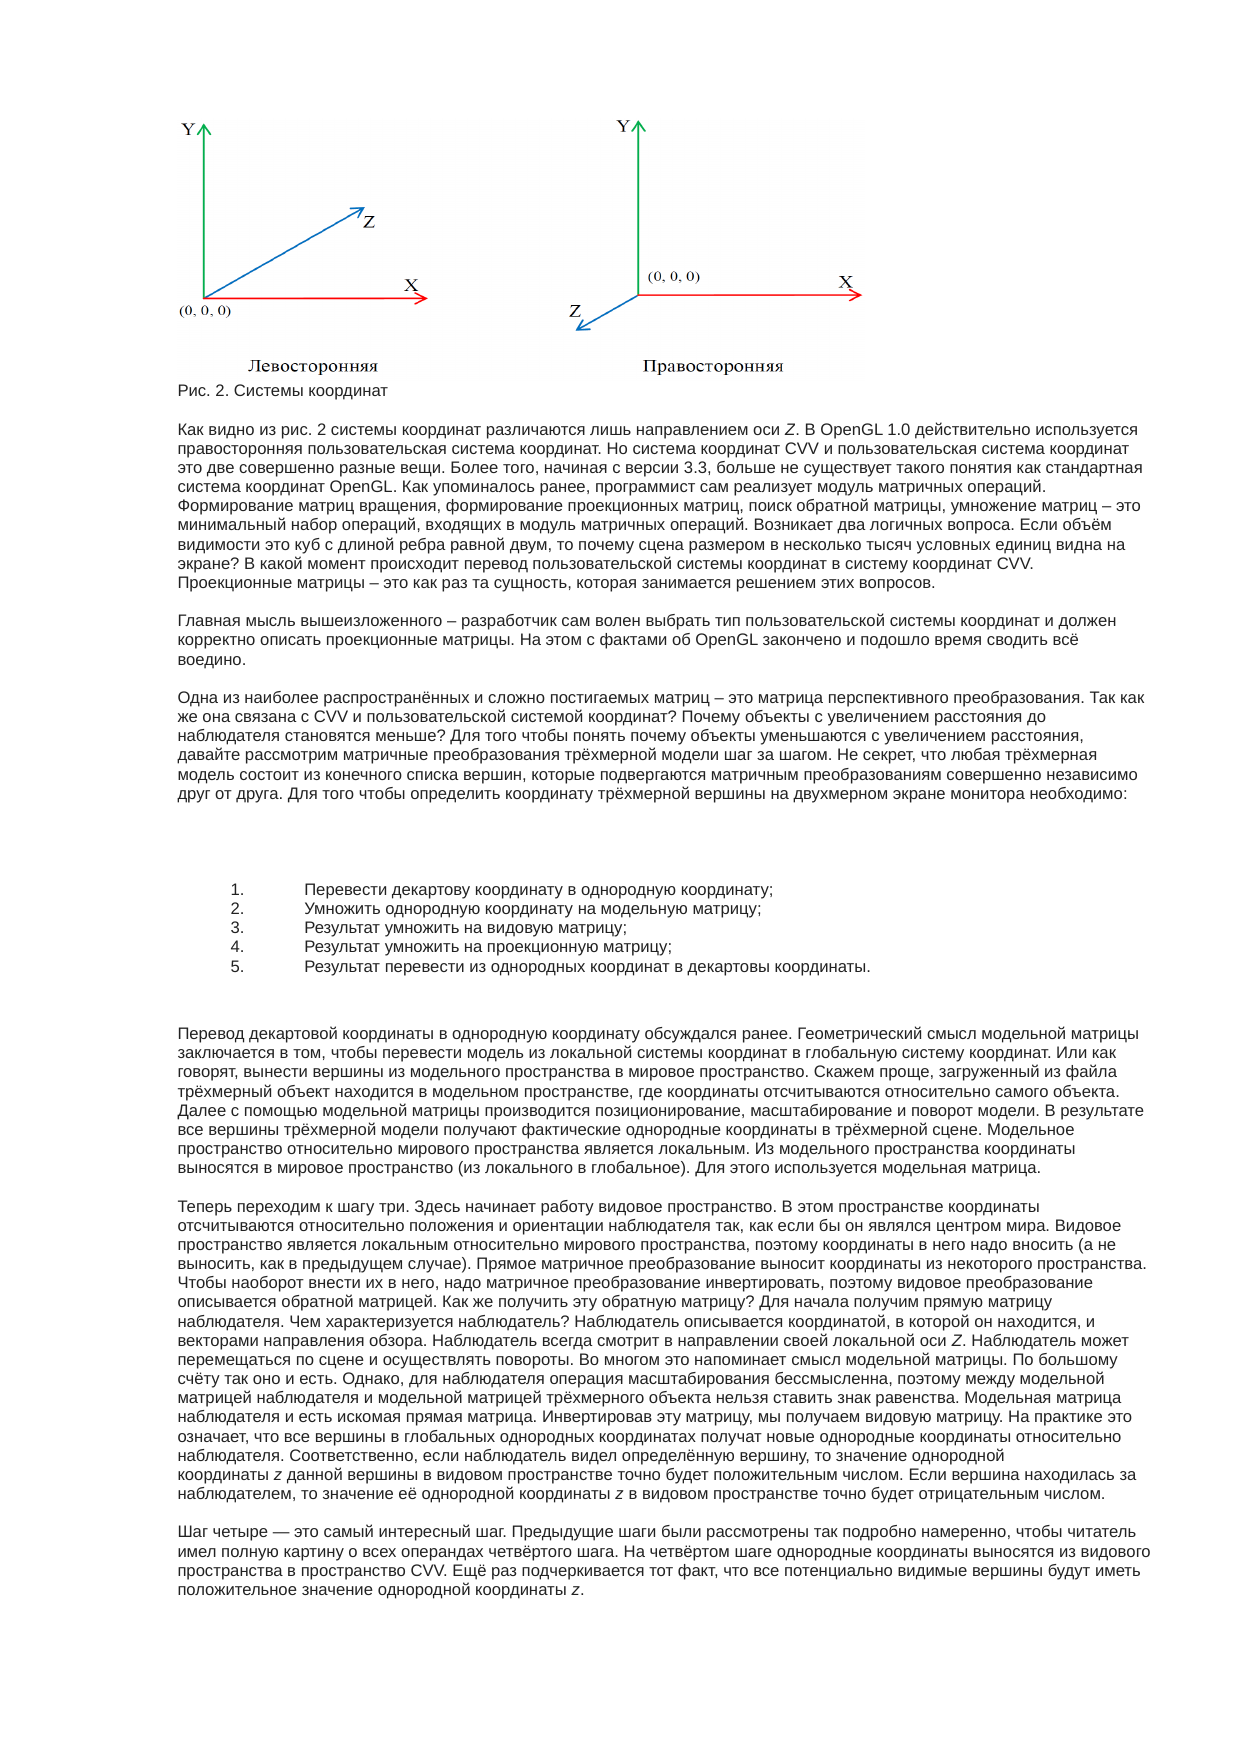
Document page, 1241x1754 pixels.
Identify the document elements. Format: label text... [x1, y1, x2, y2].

list Результат перевести из однородных координат в декартовы координаты. [230, 956, 1152, 976]
list Перевести декартову координату в однородную координату; [230, 880, 1152, 899]
text Перевод декартовой координаты в однородную координату обсуждался ранее. Геометрический смысл модельной матрицы заключается в том, чтобы перевести модель из локальной системы координат в глобальную систему координат. Или как говорят, вынести вершины из модельного пространства в мировое пространство. Скажем проще, загруженный из файла трёхмерный объект находится в модельном пространстве, где координаты отсчитываются относительно самого объекта. Далее с помощью модельной матрицы производится позиционирование, масштабирование и поворот модели. В результате все вершины трёхмерной модели получают фактические однородные координаты в трёхмерной сцене. Модельное пространство относительно мирового пространства является локальным. Из модельного пространства координаты выносятся в мировое пространство (из локального в глобальное). Для этого используется модельная матрица. Теперь переходим к шагу три. Здесь начинает работу видовое пространство. В этом пространстве координаты отсчитываются относительно положения и ориентации наблюдателя так, как если бы он являлся центром мира. Видовое пространство является локальным относительно мирового пространства, поэтому координаты в него надо вносить (а не выносить, как в предыдущем случае). Прямое матричное преобразование выносит координаты из некоторого пространства. Чтобы наоборот внести их в него, надо матричное преобразование инвертировать, поэтому видовое преобразование описывается обратной матрицей. Как же получить эту обратную матрицу? Для начала получим прямую матрицу наблюдателя. Чем характеризуется наблюдатель? Наблюдатель описывается координатой, в которой он находится, и векторами направления обзора. Наблюдатель всегда смотрит в направлении своей локальной оси Z. Наблюдатель может перемещаться по сцене и осуществлять повороты. Во многом это напоминает смысл модельной матрицы. По большому счёту так оно и есть. Однако, для наблюдателя операция масштабирования бессмысленна, поэтому между модельной матрицей наблюдателя и модельной матрицей трёхмерного объекта нельзя ставить знак равенства. Модельная матрица наблюдателя и есть искомая прямая матрица. Инвертировав эту матрицу, мы получаем видовую матрицу. На практике это означает, что все вершины в глобальных однородных координатах получат новые однородные координаты относительно наблюдателя. Соответственно, если наблюдатель видел определённую вершину, то значение однородной координаты z данной вершины в видовом пространстве точно будет положительным числом. Если вершина находилась за наблюдателем, то значение её однородной координаты z в видовом пространстве точно будет отрицательным числом. Шаг четыре — это самый интересный шаг. Предыдущие шаги были рассмотрены так подробно намеренно, чтобы читатель имел полную картину о всех операндах четвёртого шага. На четвёртом шаге однородные координаты выносятся из видового пространства в пространство CVV. Ещё раз подчеркивается тот факт, что все потенциально видимые вершины будут иметь положительное значение однородной координаты z. [177, 1005, 1152, 1618]
text Рис. 2. Системы координат Как видно из рис. 2 системы координат различаются лишь направлением оси Z. В OpenGL 1.0 действительно используется правосторонняя пользовательская система координат. Но система координат CVV и пользовательская система координат это две совершенно разные вещи. Более того, начиная с версии 3.3, больше не существует такого понятия как стандартная система координат OpenGL. Как упоминалось ранее, программист сам реализует модуль матричных операций. Формирование матриц вращения, формирование проекционных матриц, поиск обратной матрицы, умножение матриц – это минимальный набор операций, входящих в модуль матричных операций. Возникает два логичных вопроса. Если объём видимости это куб с длиной ребра равной двум, то почему сцена размером в несколько тысяч условных единиц видна на экране? В какой момент происходит перевод пользовательской системы координат в систему координат CVV. Проекционные матрицы – это как раз та сущность, которая занимается решением этих вопросов. Главная мысль вышеизложенного – разработчик сам волен выбрать тип пользовательской системы координат и должен корректно описать проекционные матрицы. На этом с фактами об OpenGL закончено и подошло время сводить всё воедино. Одна из наиболее распространённых и сложно постигаемых матриц – это матрица перспективного преобразования. Так как же она связана с CVV и пользовательской системой координат? Почему объекты с увеличением расстояния до наблюдателя становятся меньше? Для того чтобы понять почему объекты уменьшаются с увеличением расстояния, давайте рассмотрим матричные преобразования трёхмерной модели шаг за шагом. Не секрет, что любая трёхмерная модель состоит из конечного списка вершин, которые подвергаются матричным преобразованиям совершенно независимо друг от друга. Для того чтобы определить координату трёхмерной вершины на двухмерном экране монитора необходимо: [177, 118, 1152, 851]
list Умножить однородную координату на модельную матрицу; [230, 899, 1152, 918]
list Результат умножить на видовую матрицу; [230, 918, 1152, 937]
list Результат умножить на проекционную матрицу; [230, 937, 1152, 956]
